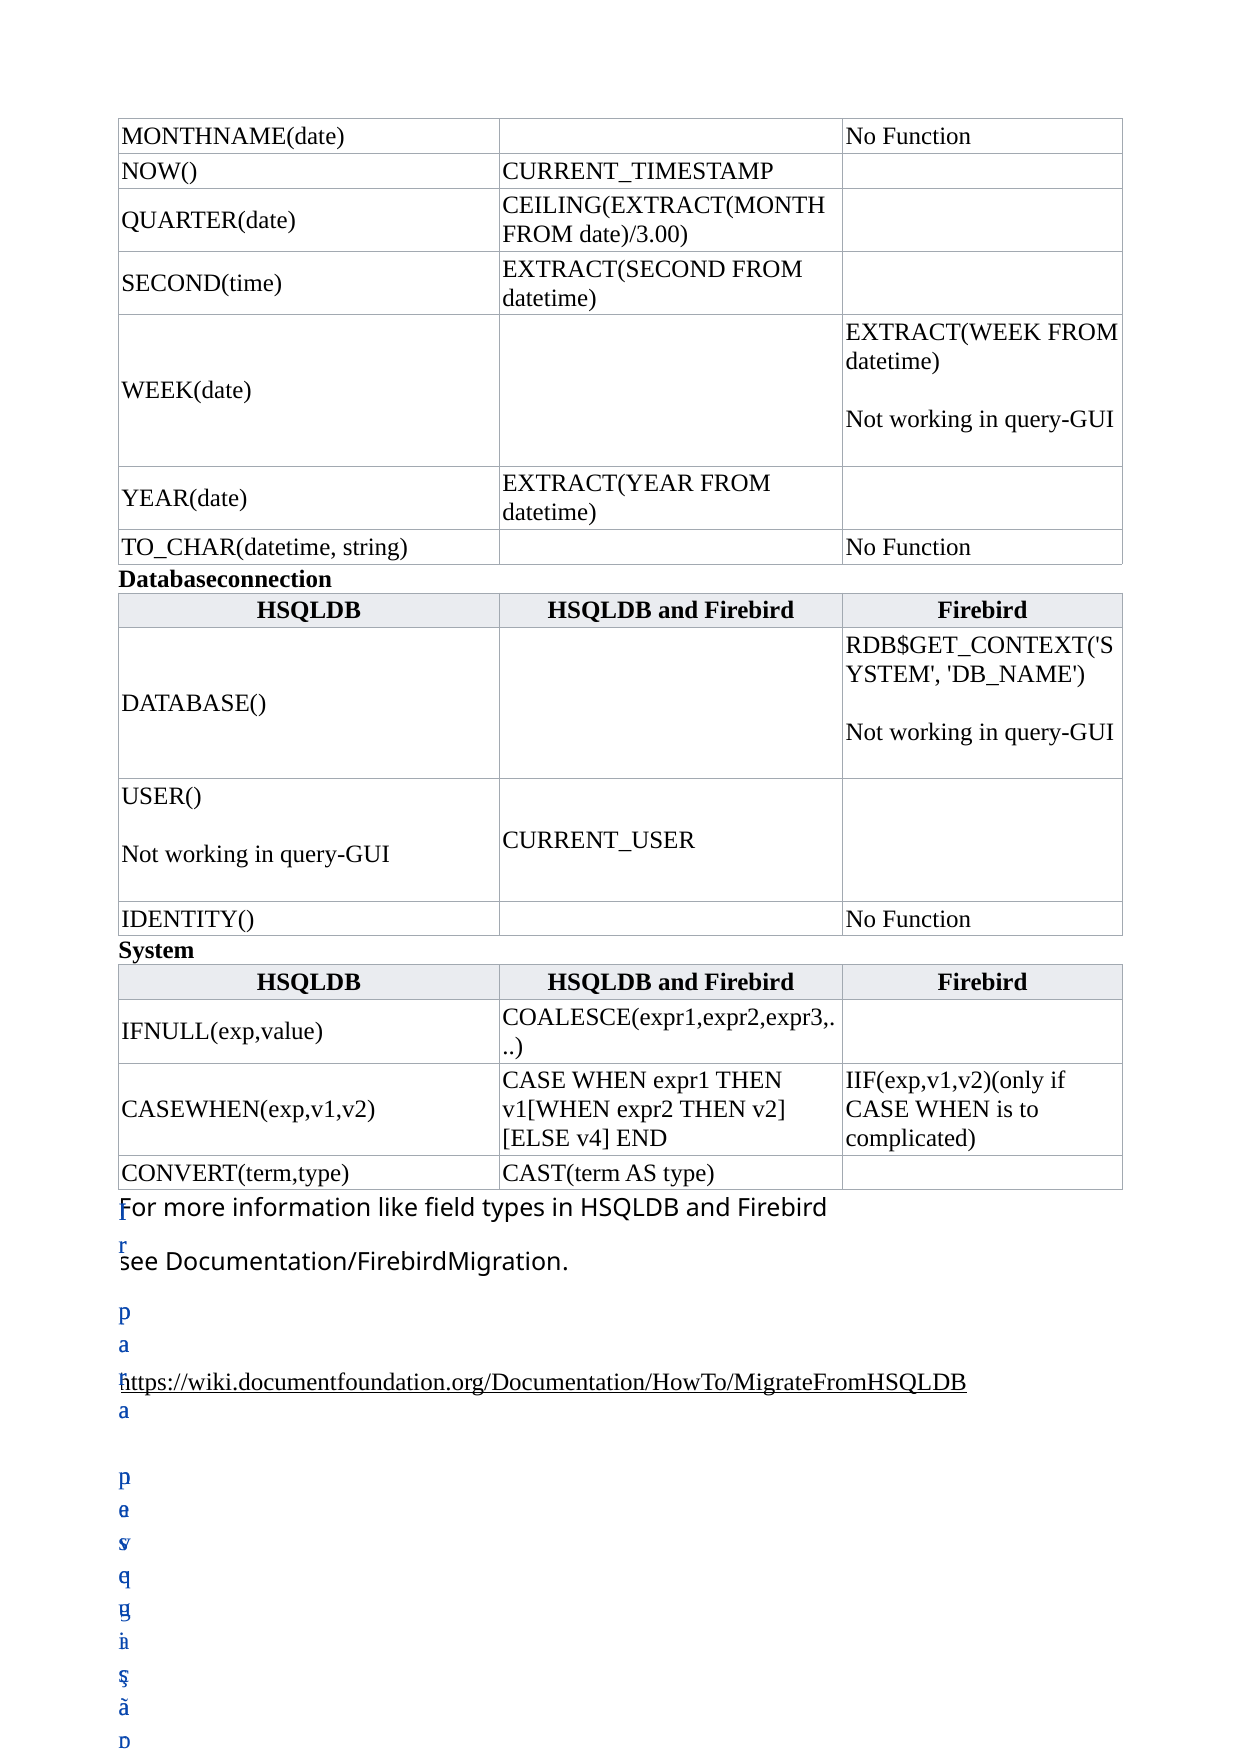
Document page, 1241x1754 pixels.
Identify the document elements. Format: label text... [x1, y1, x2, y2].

table_cell MONTHNAME(date) [119, 119, 499, 153]
text https://wiki.documentfoundation.org/Documentation/HowTo/MigrateFromHSQLDB [121, 1367, 1122, 1395]
table_cell Firebird [843, 965, 1122, 999]
table_cell HSQLDB and Firebird [500, 594, 842, 627]
table_cell [843, 1000, 1122, 1062]
table_cell QUARTER(date) [119, 189, 499, 251]
table_cell CURRENT_USER [500, 779, 842, 901]
table_cell TO_CHAR(datetime, string) [119, 530, 499, 564]
table_cell IFNULL(exp,value) [119, 1000, 499, 1062]
table_cell CAST(term AS type) [500, 1156, 842, 1189]
table_cell NOW() [119, 154, 499, 187]
table_cell EXTRACT(WEEK FROM datetime) Not working in query-GUI [843, 315, 1122, 466]
table_cell Databaseconnection [118, 565, 1122, 592]
text For more information like field types in HSQLDB and Firebird see Documentation/FirebirdMigration. [118, 1190, 1122, 1278]
table_cell USER() Not working in query-GUI [119, 779, 499, 901]
table_cell COALESCE(expr1,expr2,expr3,...) [500, 1000, 842, 1062]
table_cell HSQLDB and Firebird [500, 965, 842, 999]
table_cell CASEWHEN(exp,v1,v2) [119, 1064, 499, 1154]
table_cell [843, 779, 1122, 901]
table_cell [500, 315, 842, 466]
table_cell IIF(exp,v1,v2)(only if CASE WHEN is to complicated) [843, 1064, 1122, 1154]
table_cell IDENTITY() [119, 902, 499, 935]
table_cell EXTRACT(YEAR FROM datetime) [500, 467, 842, 529]
table_cell CONVERT(term,type) [119, 1156, 499, 1189]
table_cell [500, 902, 842, 935]
table_cell System [118, 936, 1122, 964]
table_cell RDB$GET_CONTEXT('SYSTEM', 'DB_NAME') Not working in query-GUI [843, 628, 1122, 778]
table_cell CURRENT_TIMESTAMP [500, 154, 842, 187]
table_cell HSQLDB [119, 594, 499, 627]
table_cell [843, 467, 1122, 529]
table_cell CASE WHEN expr1 THEN v1[WHEN expr2 THEN v2] [ELSE v4] END [500, 1064, 842, 1154]
table_cell [843, 1156, 1122, 1189]
table_cell DATABASE() [119, 628, 499, 778]
table_cell No Function [843, 530, 1122, 564]
table_cell [843, 189, 1122, 251]
table_cell EXTRACT(SECOND FROM datetime) [500, 252, 842, 314]
table_cell [843, 252, 1122, 314]
table_cell SECOND(time) [119, 252, 499, 314]
table_cell No Function [843, 119, 1122, 153]
table_cell YEAR(date) [119, 467, 499, 529]
table_cell Firebird [843, 594, 1122, 627]
table_cell [843, 154, 1122, 187]
table_cell HSQLDB [119, 965, 499, 999]
table_cell No Function [843, 902, 1122, 935]
table_cell CEILING(EXTRACT(MONTH FROM date)/3.00) [500, 189, 842, 251]
table_cell WEEK(date) [119, 315, 499, 466]
table_cell [500, 628, 842, 778]
table_cell [500, 530, 842, 564]
table_cell [500, 119, 842, 153]
